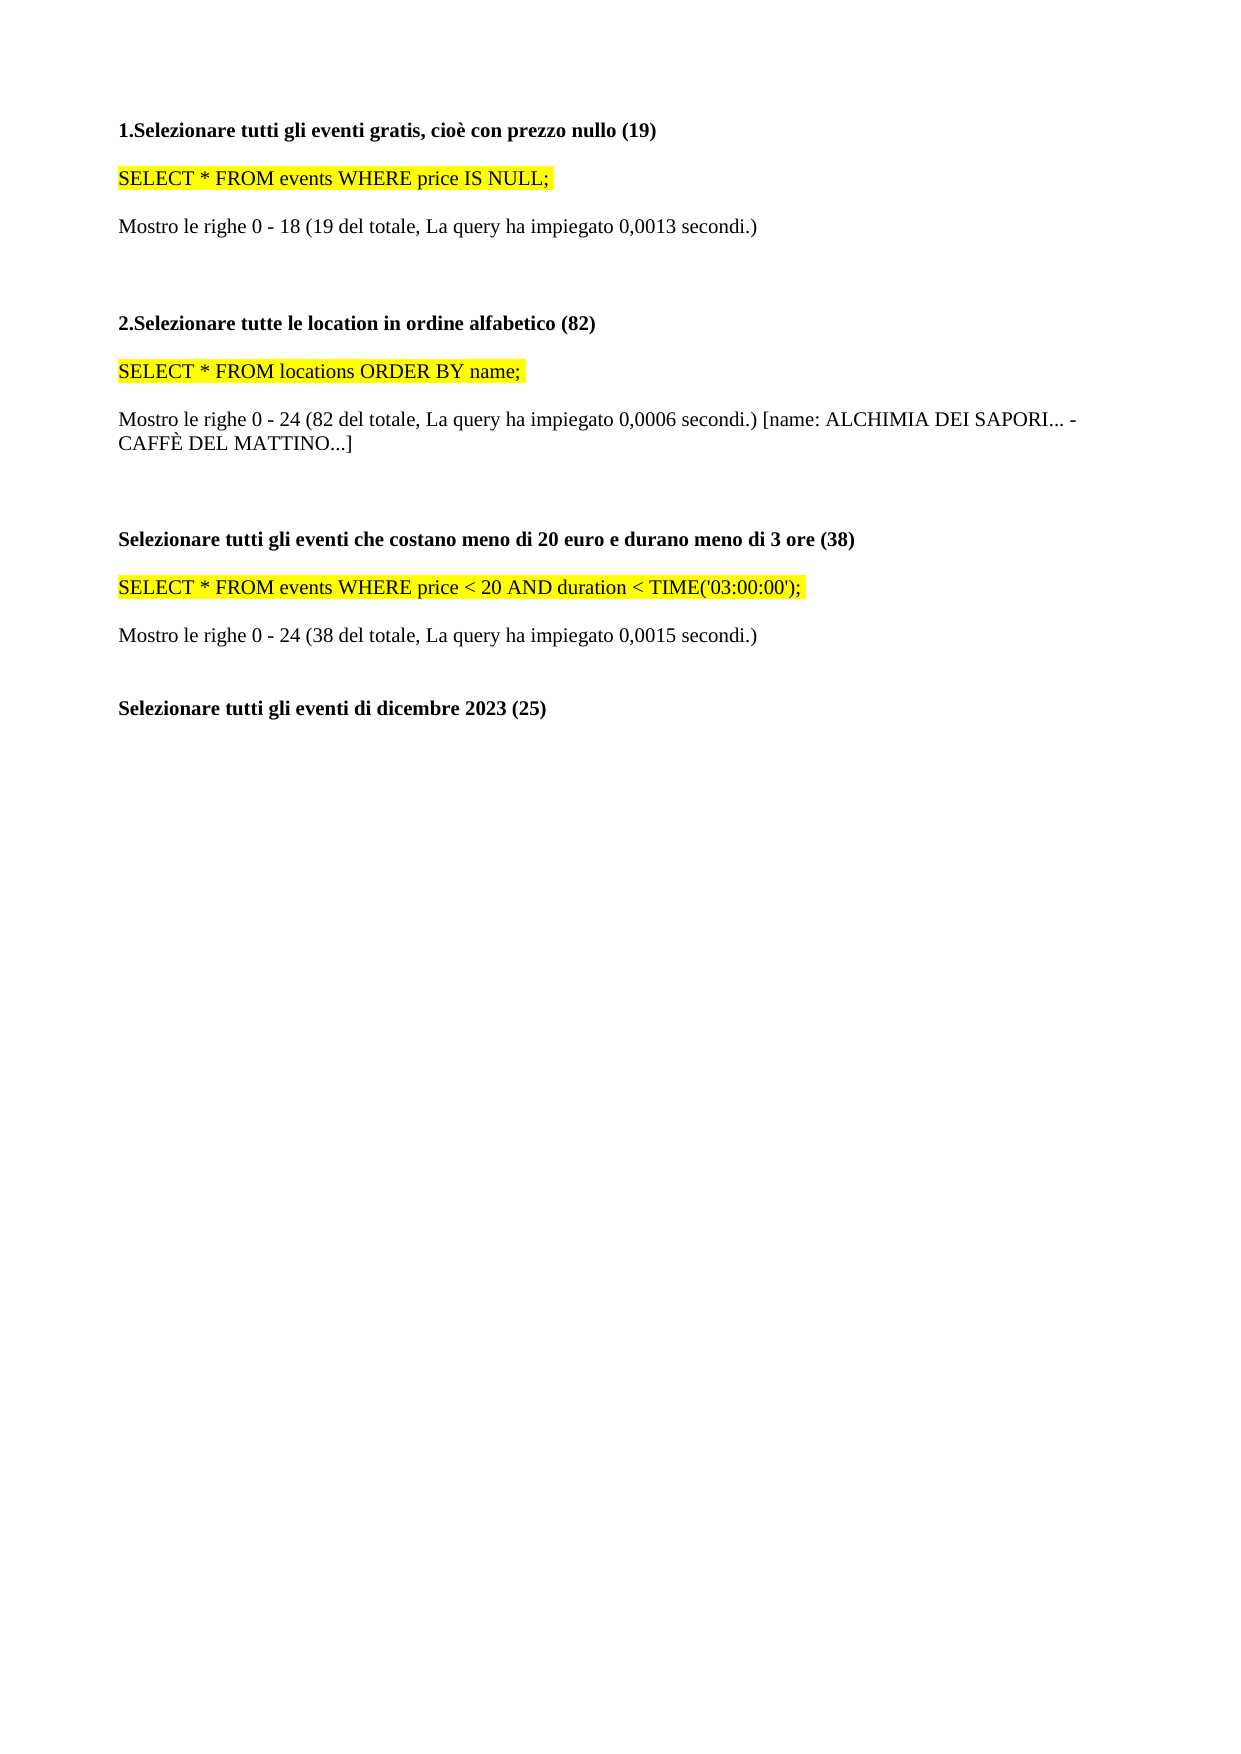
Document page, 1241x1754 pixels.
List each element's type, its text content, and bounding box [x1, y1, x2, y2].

text Mostro le righe 0 - 24 (38 del totale, La query ha impiegato 0,0015 secondi.) [118, 623, 1122, 647]
text Selezionare tutti gli eventi di dicembre 2023 (25) [118, 696, 1122, 720]
text Selezionare tutti gli eventi che costano meno di 20 euro e durano meno di 3 ore (38) [118, 527, 1122, 551]
text SELECT * FROM events WHERE price IS NULL; [118, 166, 1122, 190]
text Mostro le righe 0 - 18 (19 del totale, La query ha impiegato 0,0013 secondi.) [118, 214, 1122, 238]
text SELECT * FROM events WHERE price < 20 AND duration < TIME('03:00:00'); [118, 575, 1122, 599]
text 2.Selezionare tutte le location in ordine alfabetico (82) [118, 311, 1122, 335]
text SELECT * FROM locations ORDER BY name; [118, 359, 1122, 383]
text Mostro le righe 0 - 24 (82 del totale, La query ha impiegato 0,0006 secondi.) [name: ALCHIMIA DEI SAPORI... - CAFFÈ DEL MATTINO...] [118, 407, 1122, 455]
text 1.Selezionare tutti gli eventi gratis, cioè con prezzo nullo (19) [118, 118, 1122, 142]
